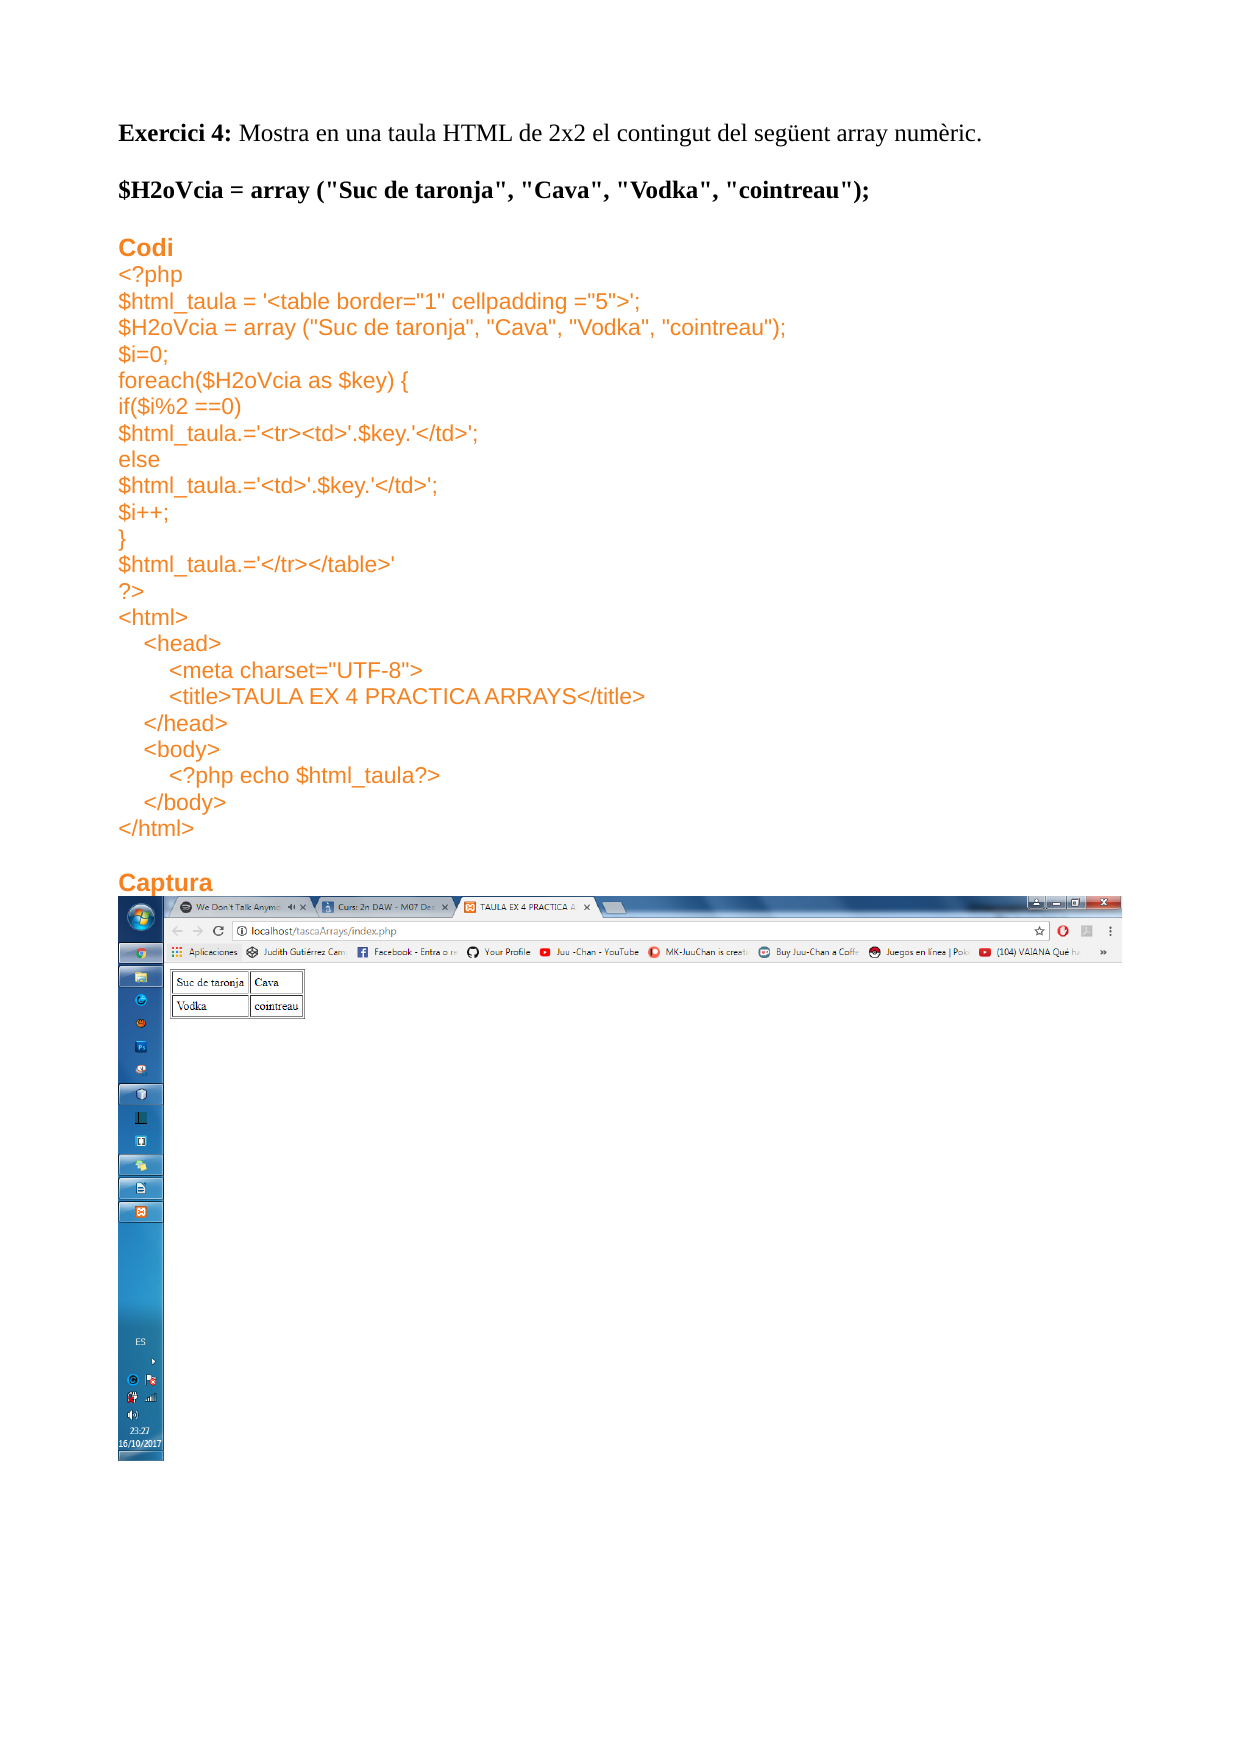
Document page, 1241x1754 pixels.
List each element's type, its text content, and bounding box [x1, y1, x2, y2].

text if($i%2 ==0) [118, 393, 1122, 419]
text </head> [118, 709, 1122, 736]
text </html> [118, 815, 1122, 841]
text $html_taula = '<table border="1" cellpadding ="5">'; [118, 288, 1122, 314]
text <?php echo $html_taula?> [118, 762, 1122, 788]
text } [118, 525, 1122, 551]
text $i++; [118, 499, 1122, 525]
text Exercici 4: Mostra en una taula HTML de 2x2 el contingut del següent array numèric. [118, 118, 1122, 147]
text <meta charset="UTF-8"> [118, 657, 1122, 683]
text <head> [118, 630, 1122, 657]
text <body> [118, 736, 1122, 762]
text <html> [118, 604, 1122, 630]
text Codi [118, 233, 1122, 261]
text $H2oVcia = array ("Suc de taronja", "Cava", "Vodka", "cointreau"); [118, 314, 1122, 341]
text <title>TAULA EX 4 PRACTICA ARRAYS</title> [118, 683, 1122, 709]
text $html_taula.='<td>'.$key.'</td>'; [118, 472, 1122, 499]
text else [118, 446, 1122, 472]
text $H2oVcia = array ("Suc de taronja", "Cava", "Vodka", "cointreau"); [118, 176, 1122, 204]
text <?php [118, 261, 1122, 288]
text </body> [118, 788, 1122, 815]
text ?> [118, 578, 1122, 604]
text Captura [118, 868, 1122, 896]
text $i=0; [118, 341, 1122, 367]
text $html_taula.='<tr><td>'.$key.'</td>'; [118, 419, 1122, 446]
text foreach($H2oVcia as $key) { [118, 367, 1122, 393]
text $html_taula.='</tr></table>' [118, 551, 1122, 578]
picture [118, 896, 1123, 1461]
